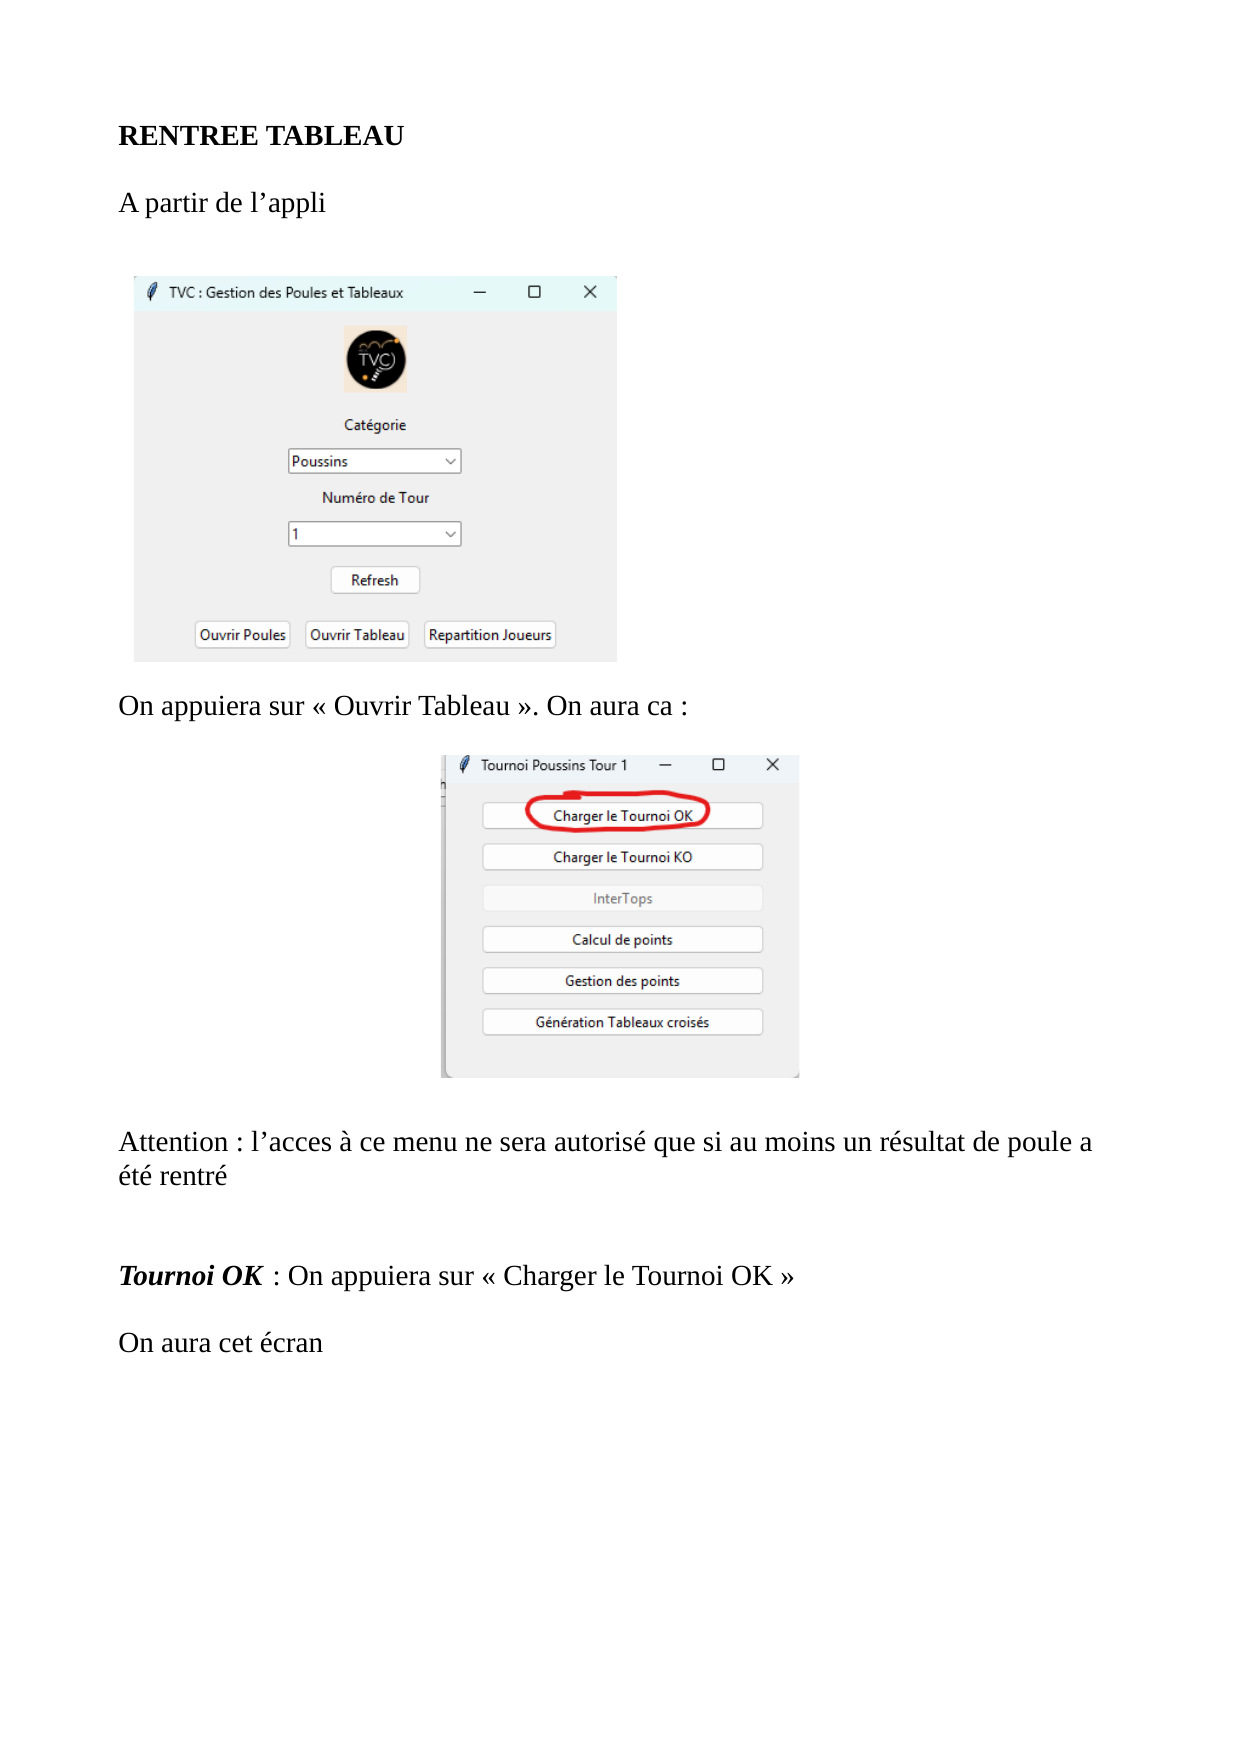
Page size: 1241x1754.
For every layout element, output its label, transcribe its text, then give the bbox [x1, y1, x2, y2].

text On aura cet écran [118, 1326, 1122, 1359]
picture [133, 276, 617, 662]
text On appuiera sur « Ouvrir Tableau ». On aura ca : [118, 688, 1122, 722]
text Attention : l’acces à ce menu ne sera autorisé que si au moins un résultat de poule a été rentré [118, 1124, 1122, 1191]
picture [440, 755, 800, 1078]
text RENTREE TABLEAU [118, 118, 1122, 152]
text Tournoi OK : On appuiera sur « Charger le Tournoi OK » [118, 1258, 1122, 1292]
text A partir de l’appli [118, 185, 1122, 219]
